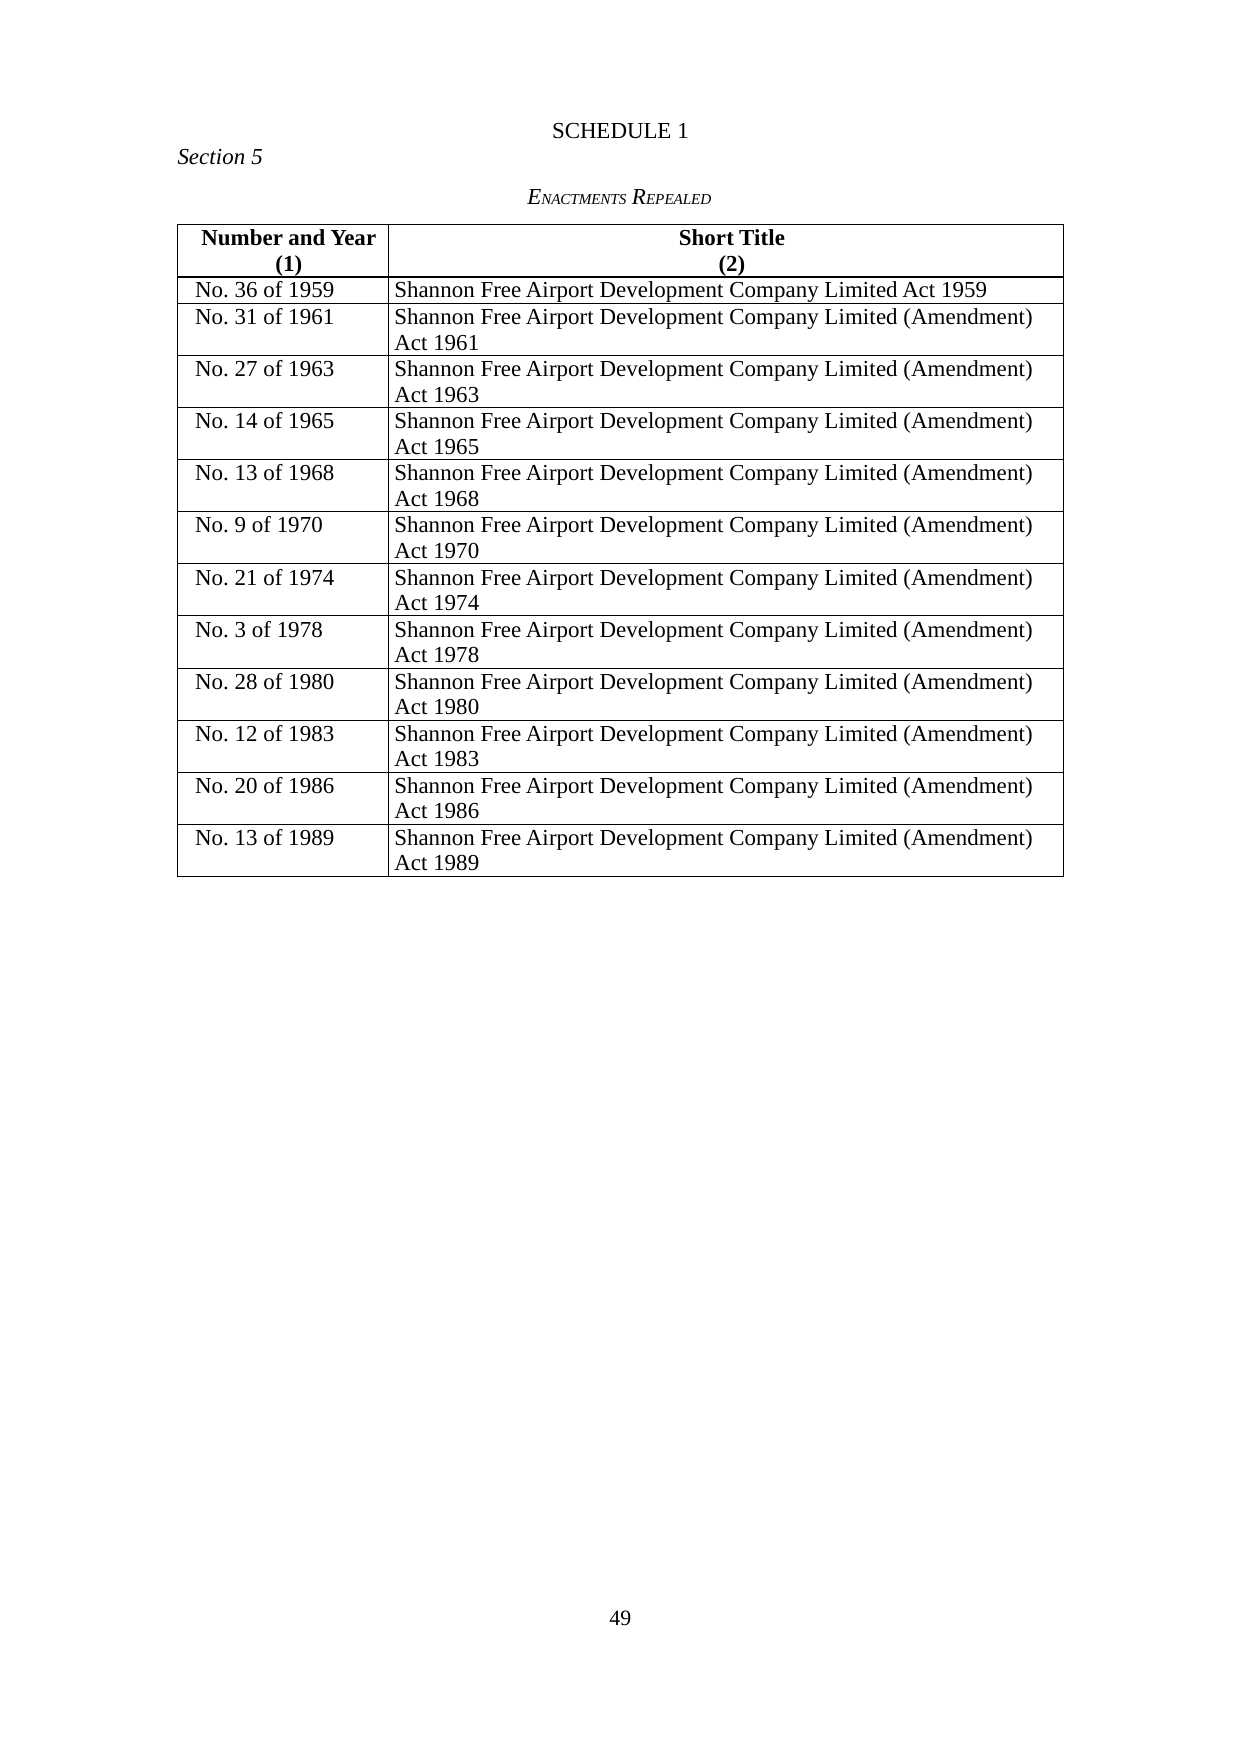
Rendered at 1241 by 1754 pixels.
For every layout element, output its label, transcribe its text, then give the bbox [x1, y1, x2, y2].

table_cell Shannon Free Airport Development Company Limited (Amendment) Act 1963 [389, 356, 1063, 407]
table_cell Shannon Free Airport Development Company Limited (Amendment) Act 1983 [389, 721, 1063, 772]
table_cell No. 9 of 1970 [178, 512, 388, 563]
table_cell No. 13 of 1968 [178, 460, 388, 511]
table_cell No. 3 of 1978 [178, 616, 388, 667]
table_cell No. 20 of 1986 [178, 773, 388, 824]
table_cell Shannon Free Airport Development Company Limited (Amendment) Act 1965 [389, 408, 1063, 459]
table_cell No. 14 of 1965 [178, 408, 388, 459]
table_cell Shannon Free Airport Development Company Limited (Amendment) Act 1968 [389, 460, 1063, 511]
table_cell No. 13 of 1989 [178, 825, 388, 876]
table_cell Shannon Free Airport Development Company Limited (Amendment) Act 1980 [389, 669, 1063, 719]
table_cell Shannon Free Airport Development Company Limited (Amendment) Act 1970 [389, 512, 1063, 563]
table_cell Shannon Free Airport Development Company Limited (Amendment) Act 1989 [389, 825, 1063, 876]
table_cell No. 36 of 1959 [178, 278, 388, 303]
table_cell Shannon Free Airport Development Company Limited Act 1959 [389, 278, 1063, 303]
table_header Short Title (2) [389, 225, 1063, 276]
table_cell No. 31 of 1961 [178, 304, 388, 355]
text SCHEDULE 1 [177, 118, 1063, 144]
table_cell No. 28 of 1980 [178, 669, 388, 719]
table_cell Shannon Free Airport Development Company Limited (Amendment) Act 1986 [389, 773, 1063, 824]
table_cell No. 12 of 1983 [178, 721, 388, 772]
table_cell Shannon Free Airport Development Company Limited (Amendment) Act 1978 [389, 616, 1063, 667]
table_cell No. 21 of 1974 [178, 564, 388, 615]
text Section 5 [177, 144, 1063, 169]
table_cell Shannon Free Airport Development Company Limited (Amendment) Act 1974 [389, 564, 1063, 615]
title Enactments Repealed [177, 184, 1063, 209]
table_cell No. 27 of 1963 [178, 356, 388, 407]
table_cell Shannon Free Airport Development Company Limited (Amendment) Act 1961 [389, 304, 1063, 355]
table_header Number and Year (1) [178, 225, 388, 276]
